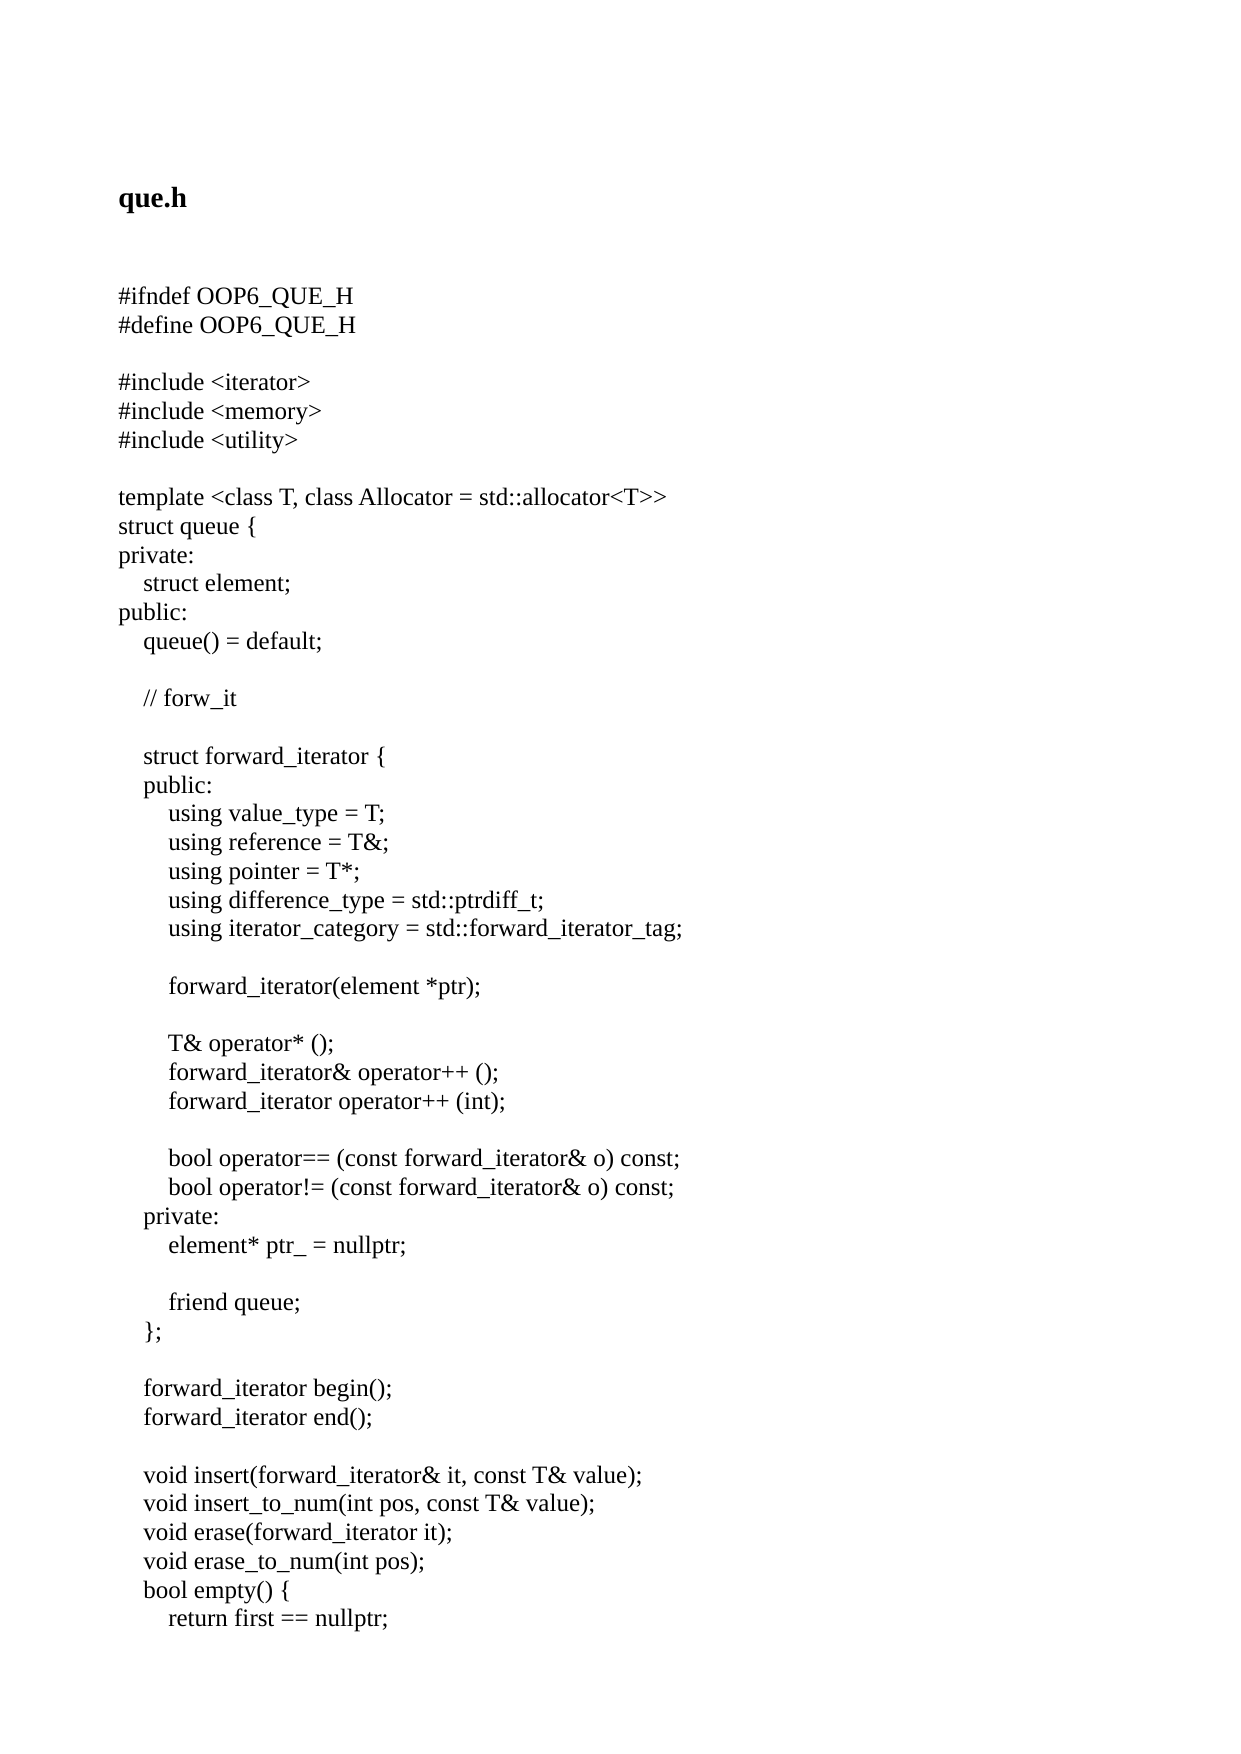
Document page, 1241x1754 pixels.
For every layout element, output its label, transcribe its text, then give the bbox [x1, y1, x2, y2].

text element* ptr_ = nullptr; [118, 1230, 1122, 1258]
text using difference_type = std::ptrdiff_t; [118, 885, 1122, 913]
text struct element; [118, 568, 1122, 597]
text struct forward_iterator { [118, 741, 1122, 770]
text struct queue { [118, 511, 1122, 540]
text #include <memory> [118, 396, 1122, 425]
text void insert_to_num(int pos, const T& value); [118, 1488, 1122, 1517]
text public: [118, 597, 1122, 626]
text }; [118, 1316, 1122, 1345]
text forward_iterator operator++ (int); [118, 1086, 1122, 1115]
text template <class T, class Allocator = std::allocator<T>> [118, 482, 1122, 511]
text public: [118, 770, 1122, 798]
text using reference = T&; [118, 827, 1122, 856]
text // forw_it [118, 683, 1122, 712]
text using iterator_category = std::forward_iterator_tag; [118, 913, 1122, 942]
text #include <iterator> [118, 367, 1122, 396]
text void insert(forward_iterator& it, const T& value); [118, 1460, 1122, 1488]
text #include <utility> [118, 425, 1122, 453]
text queue() = default; [118, 626, 1122, 655]
text #ifndef OOP6_QUE_H [118, 281, 1122, 310]
text void erase(forward_iterator it); [118, 1517, 1122, 1546]
text forward_iterator begin(); [118, 1373, 1122, 1402]
text que.h [118, 180, 1122, 214]
text bool operator!= (const forward_iterator& o) const; [118, 1172, 1122, 1201]
text using pointer = T*; [118, 856, 1122, 885]
text #define OOP6_QUE_H [118, 310, 1122, 338]
text friend queue; [118, 1287, 1122, 1316]
text private: [118, 1201, 1122, 1230]
text void erase_to_num(int pos); [118, 1546, 1122, 1575]
text return first == nullptr; [118, 1603, 1122, 1632]
text forward_iterator(element *ptr); [118, 971, 1122, 1000]
text private: [118, 540, 1122, 568]
text forward_iterator end(); [118, 1402, 1122, 1431]
text bool operator== (const forward_iterator& o) const; [118, 1143, 1122, 1172]
text forward_iterator& operator++ (); [118, 1057, 1122, 1086]
text using value_type = T; [118, 798, 1122, 827]
text T& operator* (); [118, 1028, 1122, 1057]
text bool empty() { [118, 1575, 1122, 1603]
